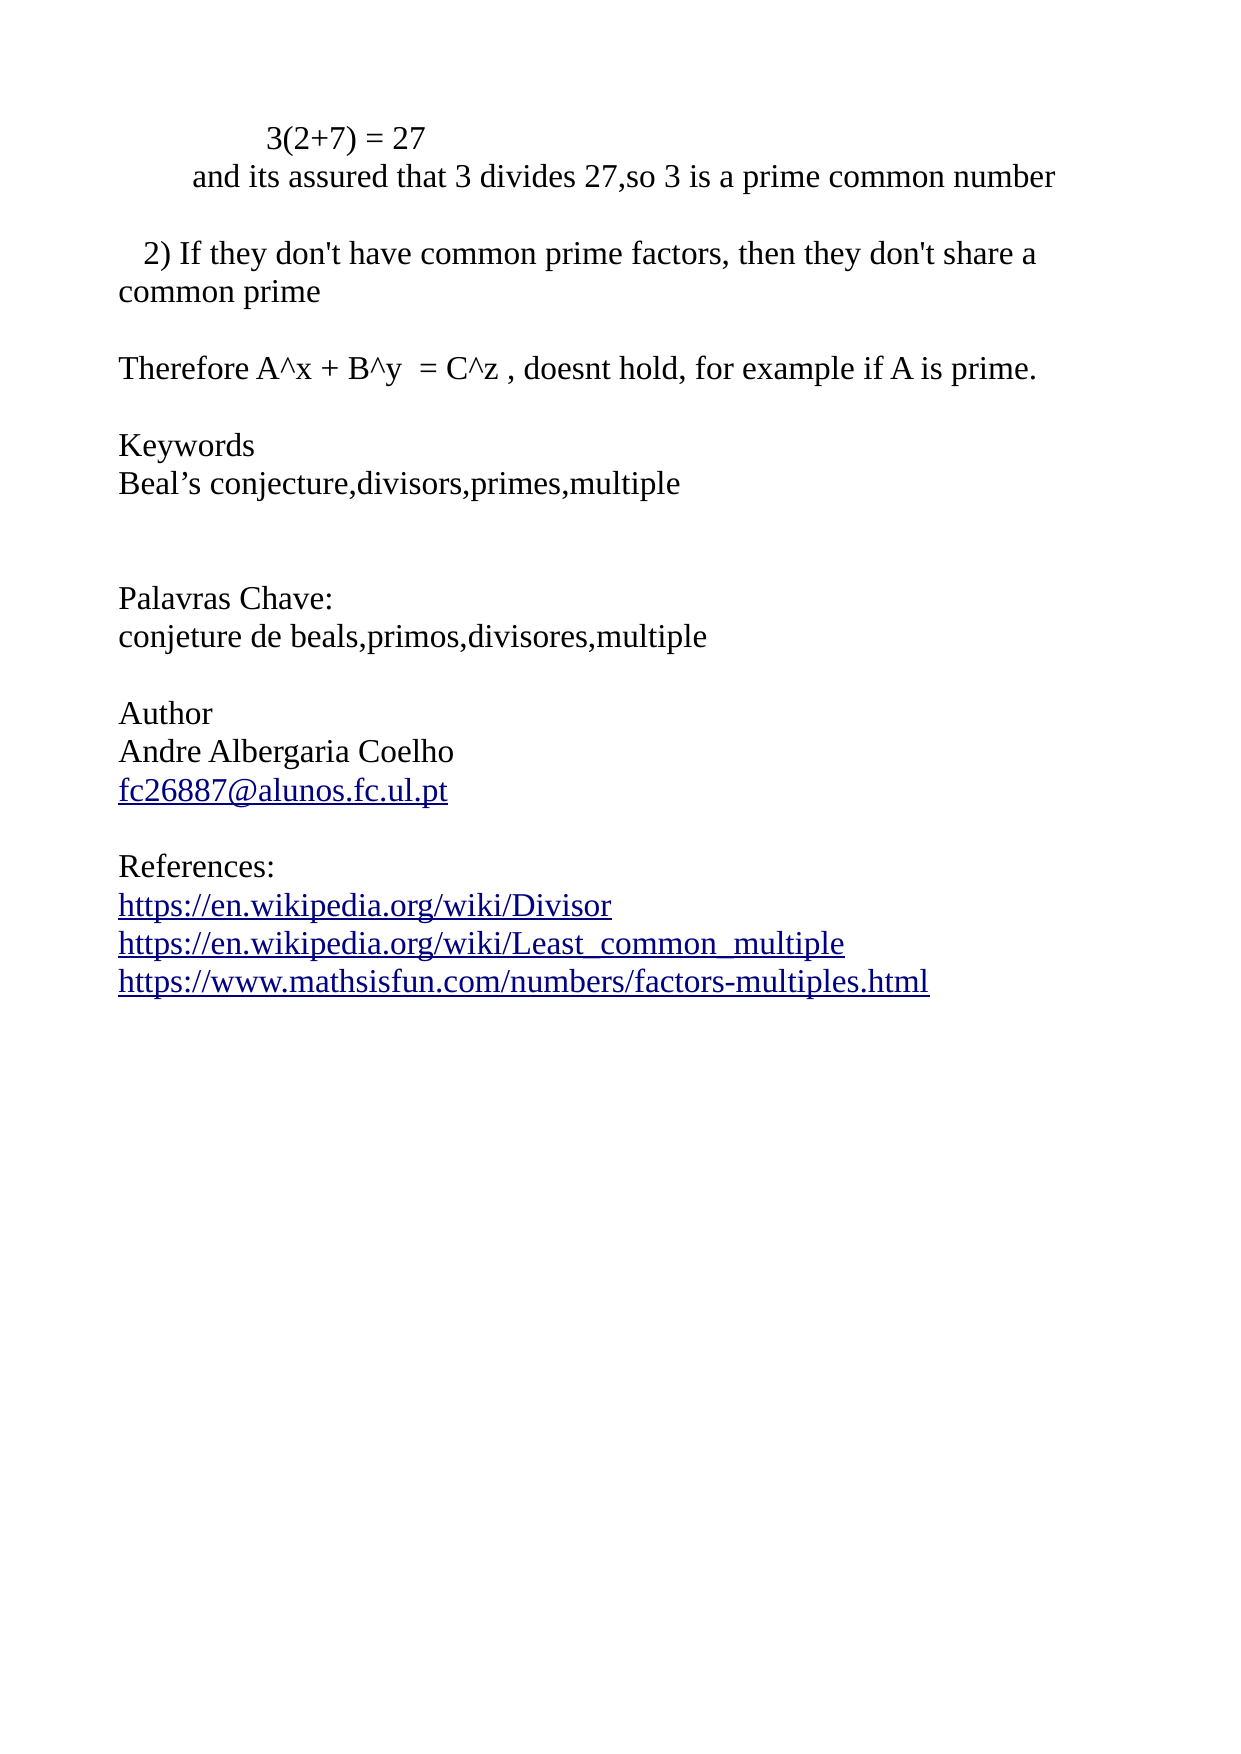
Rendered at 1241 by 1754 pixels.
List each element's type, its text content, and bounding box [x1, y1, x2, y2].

text 3(2+7) = 27 [118, 118, 1122, 156]
text https://en.wikipedia.org/wiki/Least_common_multiple [118, 923, 1122, 961]
text Keywords [118, 425, 1122, 463]
text 2) If they don't have common prime factors, then they don't share a common prime [118, 233, 1122, 310]
text and its assured that 3 divides 27,so 3 is a prime common number [118, 156, 1122, 195]
text https://en.wikipedia.org/wiki/Divisor [118, 885, 1122, 923]
text Beal’s conjecture,divisors,primes,multiple [118, 463, 1122, 501]
text References: [118, 846, 1122, 885]
text Palavras Chave: [118, 578, 1122, 616]
text conjeture de beals,primos,divisores,multiple [118, 616, 1122, 655]
text https://www.mathsisfun.com/numbers/factors-multiples.html [118, 961, 1122, 1000]
text Author [118, 693, 1122, 731]
text Therefore A^x + B^y = C^z , doesnt hold, for example if A is prime. [118, 348, 1122, 386]
text fc26887@alunos.fc.ul.pt [118, 770, 1122, 808]
text Andre Albergaria Coelho [118, 731, 1122, 770]
